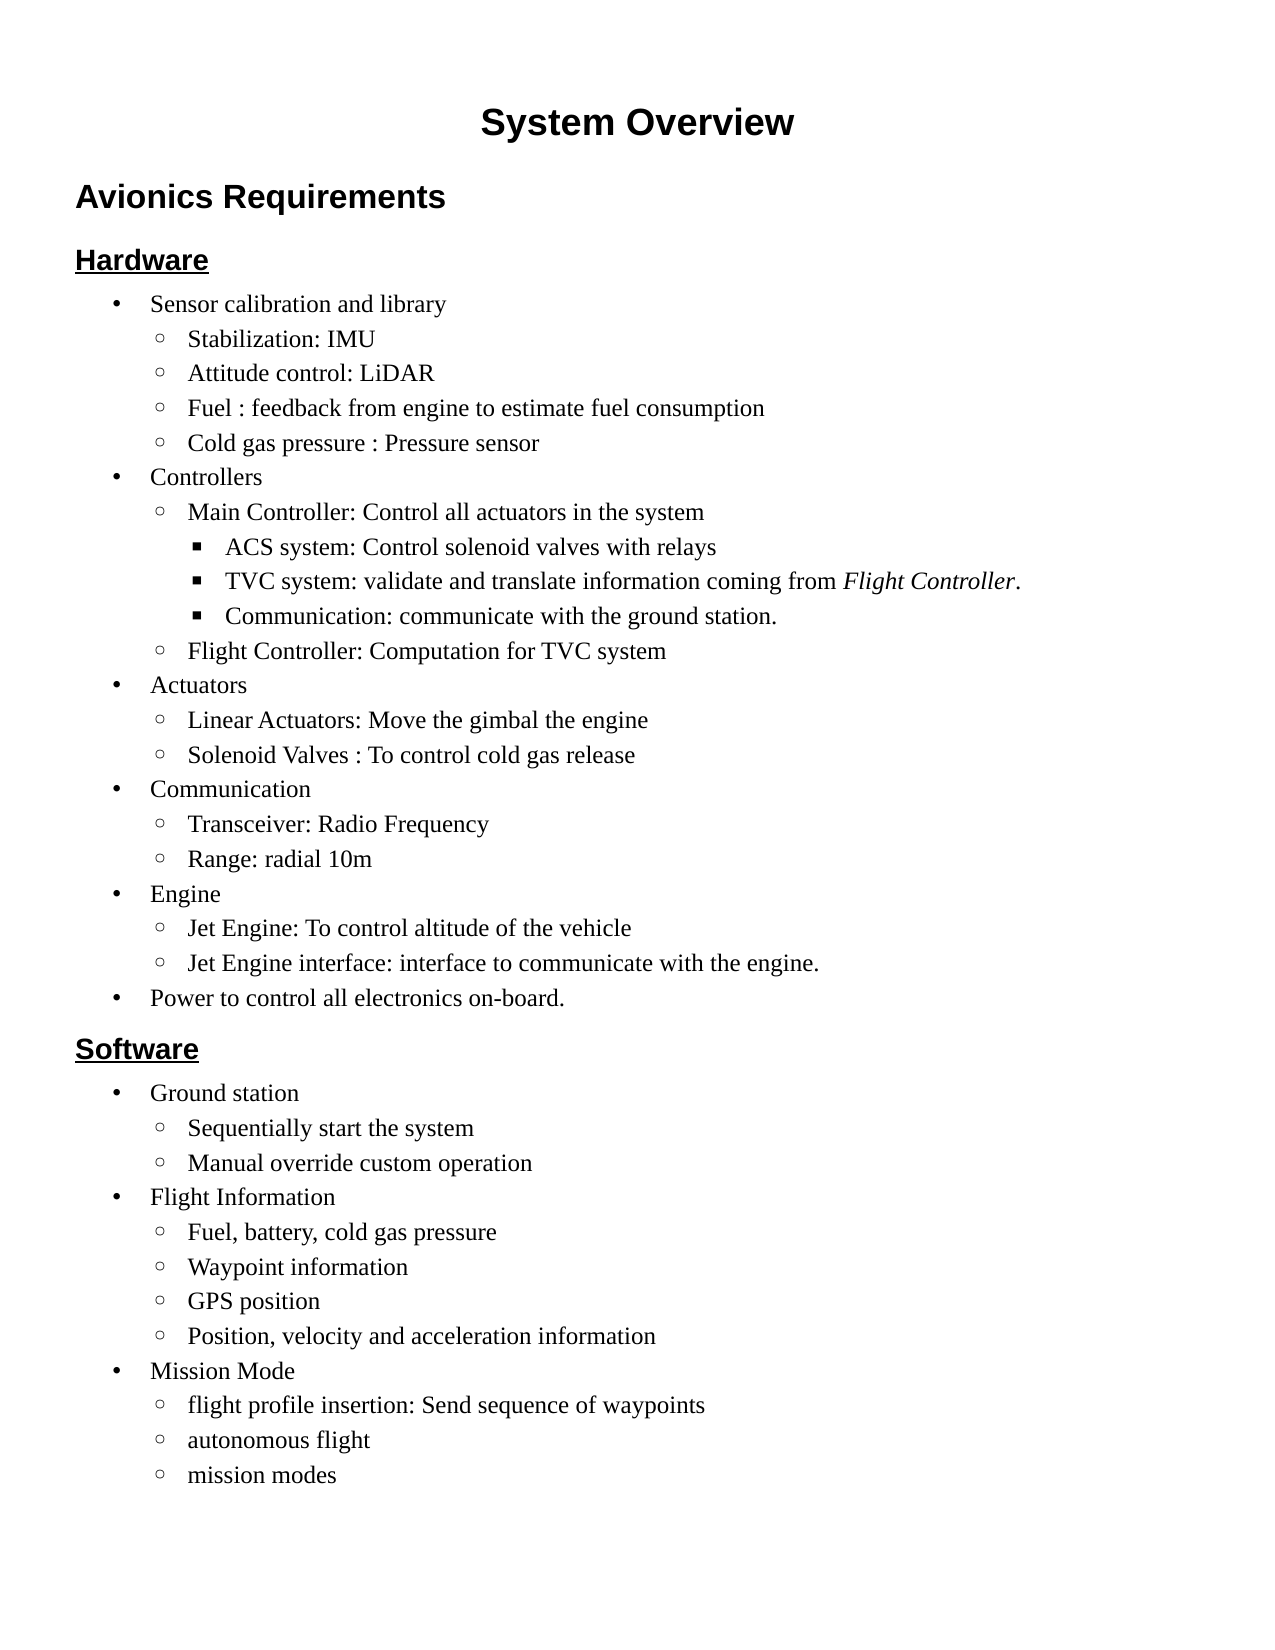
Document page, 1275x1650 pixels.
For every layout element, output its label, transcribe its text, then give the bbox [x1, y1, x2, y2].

list Attitude control: LiDAR [150, 358, 1200, 387]
list Mission Mode [112, 1356, 1200, 1384]
list Fuel : feedback from engine to estimate fuel consumption [150, 393, 1200, 422]
list autonomous flight [150, 1425, 1200, 1454]
list GPS position [150, 1286, 1200, 1315]
list Power to control all electronics on-board. [112, 983, 1200, 1011]
list Jet Engine interface: interface to communicate with the engine. [150, 948, 1200, 977]
list Position, velocity and acceleration information [150, 1321, 1200, 1350]
subtitle System Overview [75, 100, 1200, 144]
list Flight Controller: Computation for TVC system [150, 636, 1200, 664]
list Solenoid Valves : To control cold gas release [150, 740, 1200, 769]
list mission modes [150, 1460, 1200, 1488]
list Range: radial 10m [150, 844, 1200, 873]
subtitle Software [75, 1032, 1200, 1066]
list Actuators [112, 671, 1200, 699]
list Jet Engine: To control altitude of the vehicle [150, 913, 1200, 942]
list Engine [112, 879, 1200, 907]
list Transceiver: Radio Frequency [150, 809, 1200, 838]
list Ground station [112, 1078, 1200, 1107]
list flight profile insertion: Send sequence of waypoints [150, 1390, 1200, 1419]
list Waypoint information [150, 1252, 1200, 1280]
list Controllers [112, 462, 1200, 491]
subtitle Avionics Requirements [75, 177, 1200, 216]
list TVC system: validate and translate information coming from Flight Controller. [187, 566, 1200, 595]
list Communication: communicate with the ground station. [187, 601, 1200, 630]
list Fuel, battery, cold gas pressure [150, 1217, 1200, 1246]
list Linear Actuators: Move the gimbal the engine [150, 705, 1200, 734]
list Cold gas pressure : Pressure sensor [150, 428, 1200, 456]
list Sensor calibration and library [112, 289, 1200, 318]
subtitle Hardware [75, 243, 1200, 276]
list Manual override custom operation [150, 1148, 1200, 1176]
list ACS system: Control solenoid valves with relays [187, 532, 1200, 561]
list Stabilization: IMU [150, 324, 1200, 352]
list Flight Information [112, 1182, 1200, 1211]
list Communication [112, 774, 1200, 803]
list Sequentially start the system [150, 1113, 1200, 1142]
list Main Controller: Control all actuators in the system [150, 497, 1200, 526]
